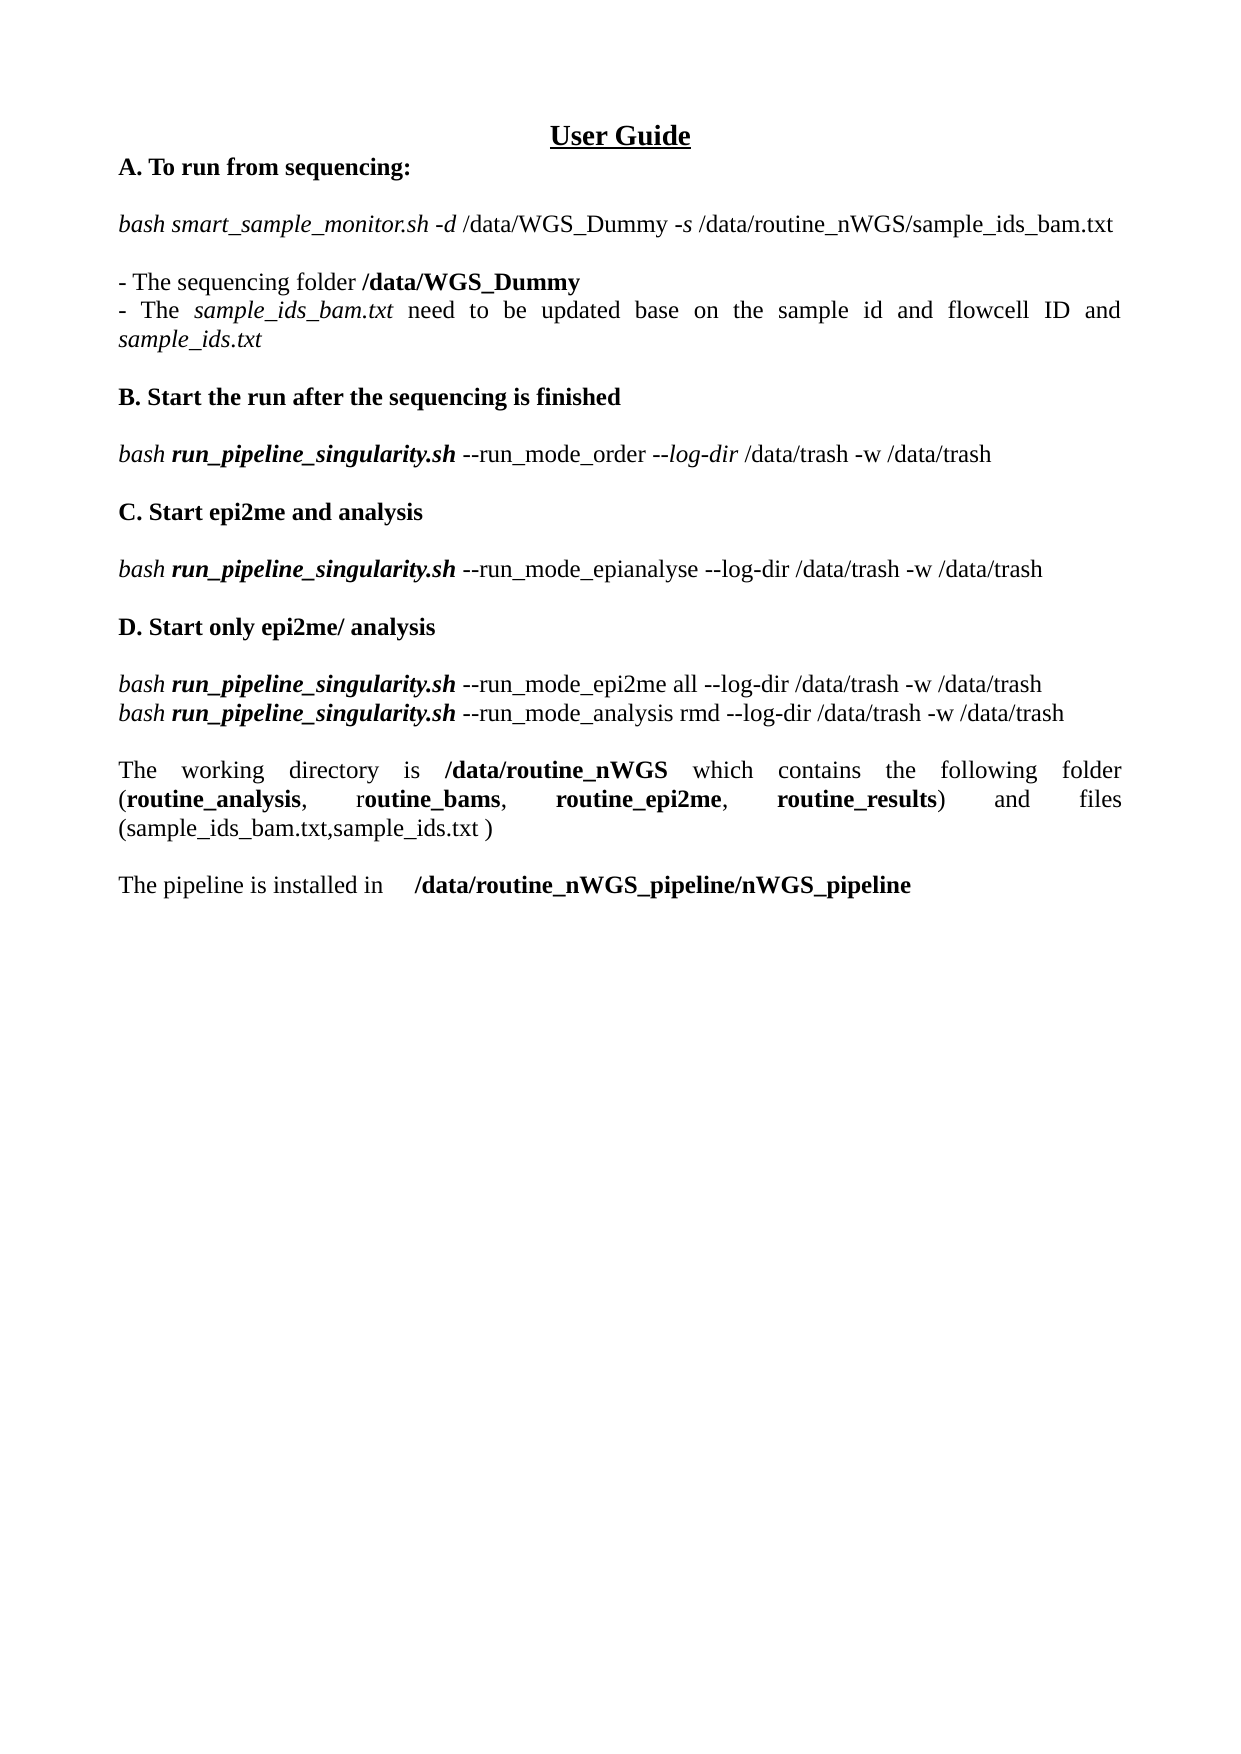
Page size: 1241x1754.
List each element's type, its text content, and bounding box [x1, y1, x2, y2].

text bash smart_sample_monitor.sh -d /data/WGS_Dummy -s /data/routine_nWGS/sample_ids_bam.txt [118, 209, 1122, 238]
text D. Start only epi2me/ analysis [118, 612, 1122, 640]
text The working directory is /data/routine_nWGS which contains the following folder (routine_analysis, routine_bams, routine_epi2me, routine_results) and files (sample_ids_bam.txt,sample_ids.txt ) [118, 755, 1122, 842]
text C. Start epi2me and analysis [118, 497, 1122, 525]
text The pipeline is installed in /data/routine_nWGS_pipeline/nWGS_pipeline [118, 870, 1122, 899]
text bash run_pipeline_singularity.sh --run_mode_epi2me all --log-dir /data/trash -w /data/trash [118, 669, 1122, 698]
text B. Start the run after the sequencing is finished [118, 382, 1122, 410]
text bash run_pipeline_singularity.sh --run_mode_epianalyse --log-dir /data/trash -w /data/trash [118, 554, 1122, 583]
text bash run_pipeline_singularity.sh --run_mode_order --log-dir /data/trash -w /data/trash [118, 439, 1122, 468]
text User Guide [118, 118, 1122, 152]
text - The sequencing folder /data/WGS_Dummy [118, 267, 1122, 295]
text bash run_pipeline_singularity.sh --run_mode_analysis rmd --log-dir /data/trash -w /data/trash [118, 698, 1122, 727]
text - The sample_ids_bam.txt need to be updated base on the sample id and flowcell ID and sample_ids.txt [118, 295, 1122, 353]
text A. To run from sequencing: [118, 152, 1122, 180]
